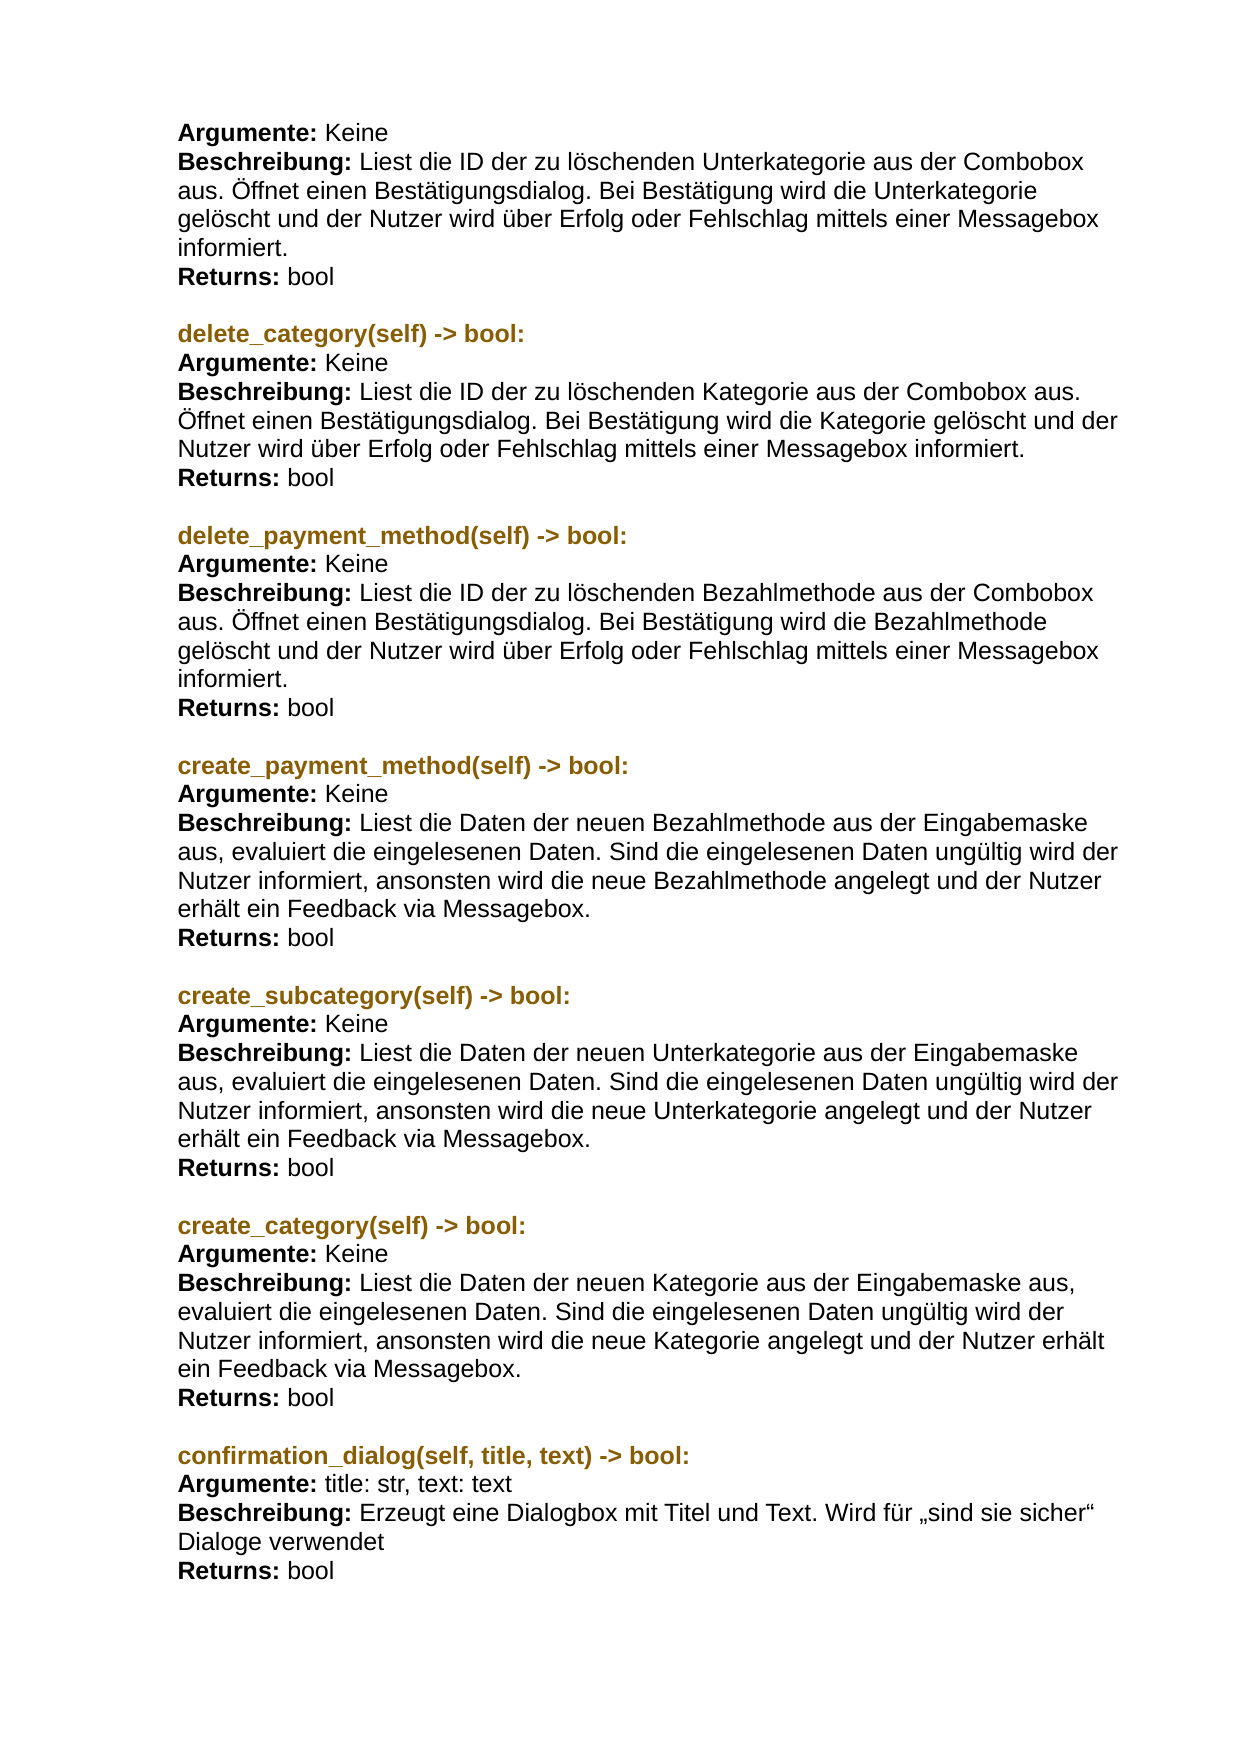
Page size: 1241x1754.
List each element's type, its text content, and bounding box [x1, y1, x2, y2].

list Returns: bool [177, 1153, 1122, 1182]
list Beschreibung: Liest die Daten der neuen Kategorie aus der Eingabemaske aus, evaluiert die eingelesenen Daten. Sind die eingelesenen Daten ungültig wird der Nutzer informiert, ansonsten wird die neue Kategorie angelegt und der Nutzer erhält ein Feedback via Messagebox. [177, 1268, 1122, 1383]
list Beschreibung: Erzeugt eine Dialogbox mit Titel und Text. Wird für „sind sie sicher“ Dialoge verwendet [177, 1498, 1122, 1556]
list create_subcategory(self) -> bool: [177, 981, 1122, 1009]
list confirmation_dialog(self, title, text) -> bool: [177, 1441, 1122, 1469]
list Beschreibung: Liest die Daten der neuen Bezahlmethode aus der Eingabemaske aus, evaluiert die eingelesenen Daten. Sind die eingelesenen Daten ungültig wird der Nutzer informiert, ansonsten wird die neue Bezahlmethode angelegt und der Nutzer erhält ein Feedback via Messagebox. [177, 808, 1122, 923]
list Argumente: Keine [177, 779, 1122, 808]
list Argumente: Keine [177, 348, 1122, 377]
list Argumente: Keine [177, 549, 1122, 578]
list Beschreibung: Liest die Daten der neuen Unterkategorie aus der Eingabemaske aus, evaluiert die eingelesenen Daten. Sind die eingelesenen Daten ungültig wird der Nutzer informiert, ansonsten wird die neue Unterkategorie angelegt und der Nutzer erhält ein Feedback via Messagebox. [177, 1038, 1122, 1153]
list Returns: bool [177, 463, 1122, 492]
list create_payment_method(self) -> bool: [177, 751, 1122, 779]
list create_category(self) -> bool: [177, 1211, 1122, 1239]
list Returns: bool [177, 1556, 1122, 1584]
list delete_category(self) -> bool: [177, 319, 1122, 348]
list Returns: bool [177, 923, 1122, 952]
list Argumente: title: str, text: text [177, 1469, 1122, 1498]
list Returns: bool [177, 262, 1122, 291]
list delete_payment_method(self) -> bool: [177, 521, 1122, 549]
list Beschreibung: Liest die ID der zu löschenden Kategorie aus der Combobox aus. Öffnet einen Bestätigungsdialog. Bei Bestätigung wird die Kategorie gelöscht und der Nutzer wird über Erfolg oder Fehlschlag mittels einer Messagebox informiert. [177, 377, 1122, 463]
list Beschreibung: Liest die ID der zu löschenden Unterkategorie aus der Combobox aus. Öffnet einen Bestätigungsdialog. Bei Bestätigung wird die Unterkategorie gelöscht und der Nutzer wird über Erfolg oder Fehlschlag mittels einer Messagebox informiert. [177, 147, 1122, 262]
list Returns: bool [177, 1383, 1122, 1412]
list Argumente: Keine [177, 118, 1122, 147]
list Returns: bool [177, 693, 1122, 722]
list Beschreibung: Liest die ID der zu löschenden Bezahlmethode aus der Combobox aus. Öffnet einen Bestätigungsdialog. Bei Bestätigung wird die Bezahlmethode gelöscht und der Nutzer wird über Erfolg oder Fehlschlag mittels einer Messagebox informiert. [177, 578, 1122, 693]
list Argumente: Keine [177, 1239, 1122, 1268]
list Argumente: Keine [177, 1009, 1122, 1038]
